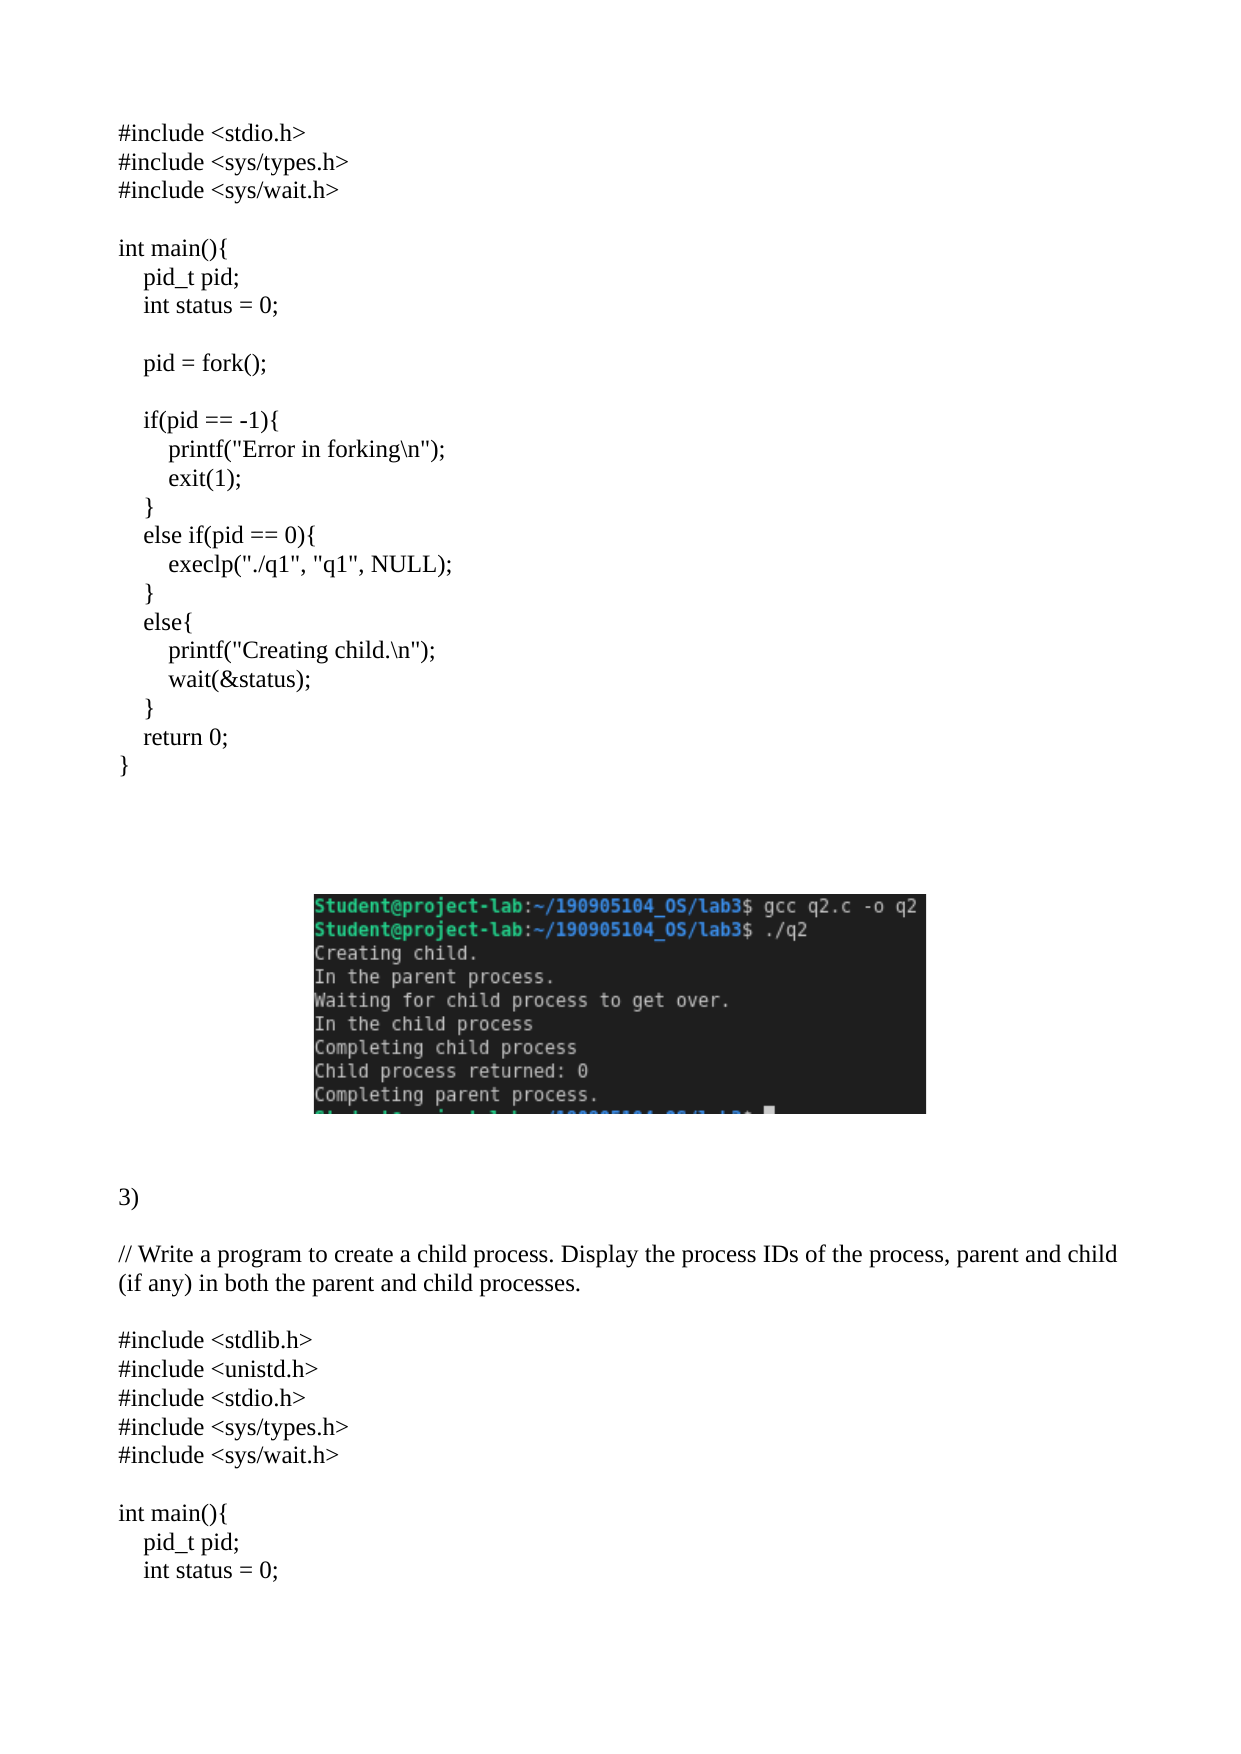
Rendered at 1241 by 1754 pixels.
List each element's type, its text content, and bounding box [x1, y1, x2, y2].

text // Write a program to create a child process. Display the process IDs of the process, parent and child (if any) in both the parent and child processes. [118, 1239, 1122, 1297]
text } [118, 578, 1122, 607]
text #include <stdio.h> [118, 1383, 1122, 1412]
text #include <sys/wait.h> [118, 176, 1122, 204]
text if(pid == -1){ [118, 406, 1122, 434]
text #include <sys/wait.h> [118, 1441, 1122, 1469]
text else{ [118, 607, 1122, 636]
text #include <sys/types.h> [118, 1412, 1122, 1441]
text } [118, 751, 1122, 779]
text exit(1); [118, 463, 1122, 492]
text printf("Error in forking\n"); [118, 434, 1122, 463]
text int main(){ [118, 1498, 1122, 1527]
text pid_t pid; [118, 262, 1122, 291]
picture [313, 894, 927, 1114]
text 3) [118, 1182, 1122, 1211]
text } [118, 693, 1122, 722]
text pid_t pid; [118, 1527, 1122, 1556]
text wait(&status); [118, 664, 1122, 693]
text int status = 0; [118, 291, 1122, 319]
text #include <stdio.h> [118, 118, 1122, 147]
text #include <stdlib.h> [118, 1326, 1122, 1354]
text #include <unistd.h> [118, 1354, 1122, 1383]
text printf("Creating child.\n"); [118, 636, 1122, 664]
text int status = 0; [118, 1556, 1122, 1584]
text else if(pid == 0){ [118, 521, 1122, 549]
text return 0; [118, 722, 1122, 751]
text execlp("./q1", "q1", NULL); [118, 549, 1122, 578]
text pid = fork(); [118, 348, 1122, 377]
text #include <sys/types.h> [118, 147, 1122, 176]
text } [118, 492, 1122, 521]
text int main(){ [118, 233, 1122, 262]
